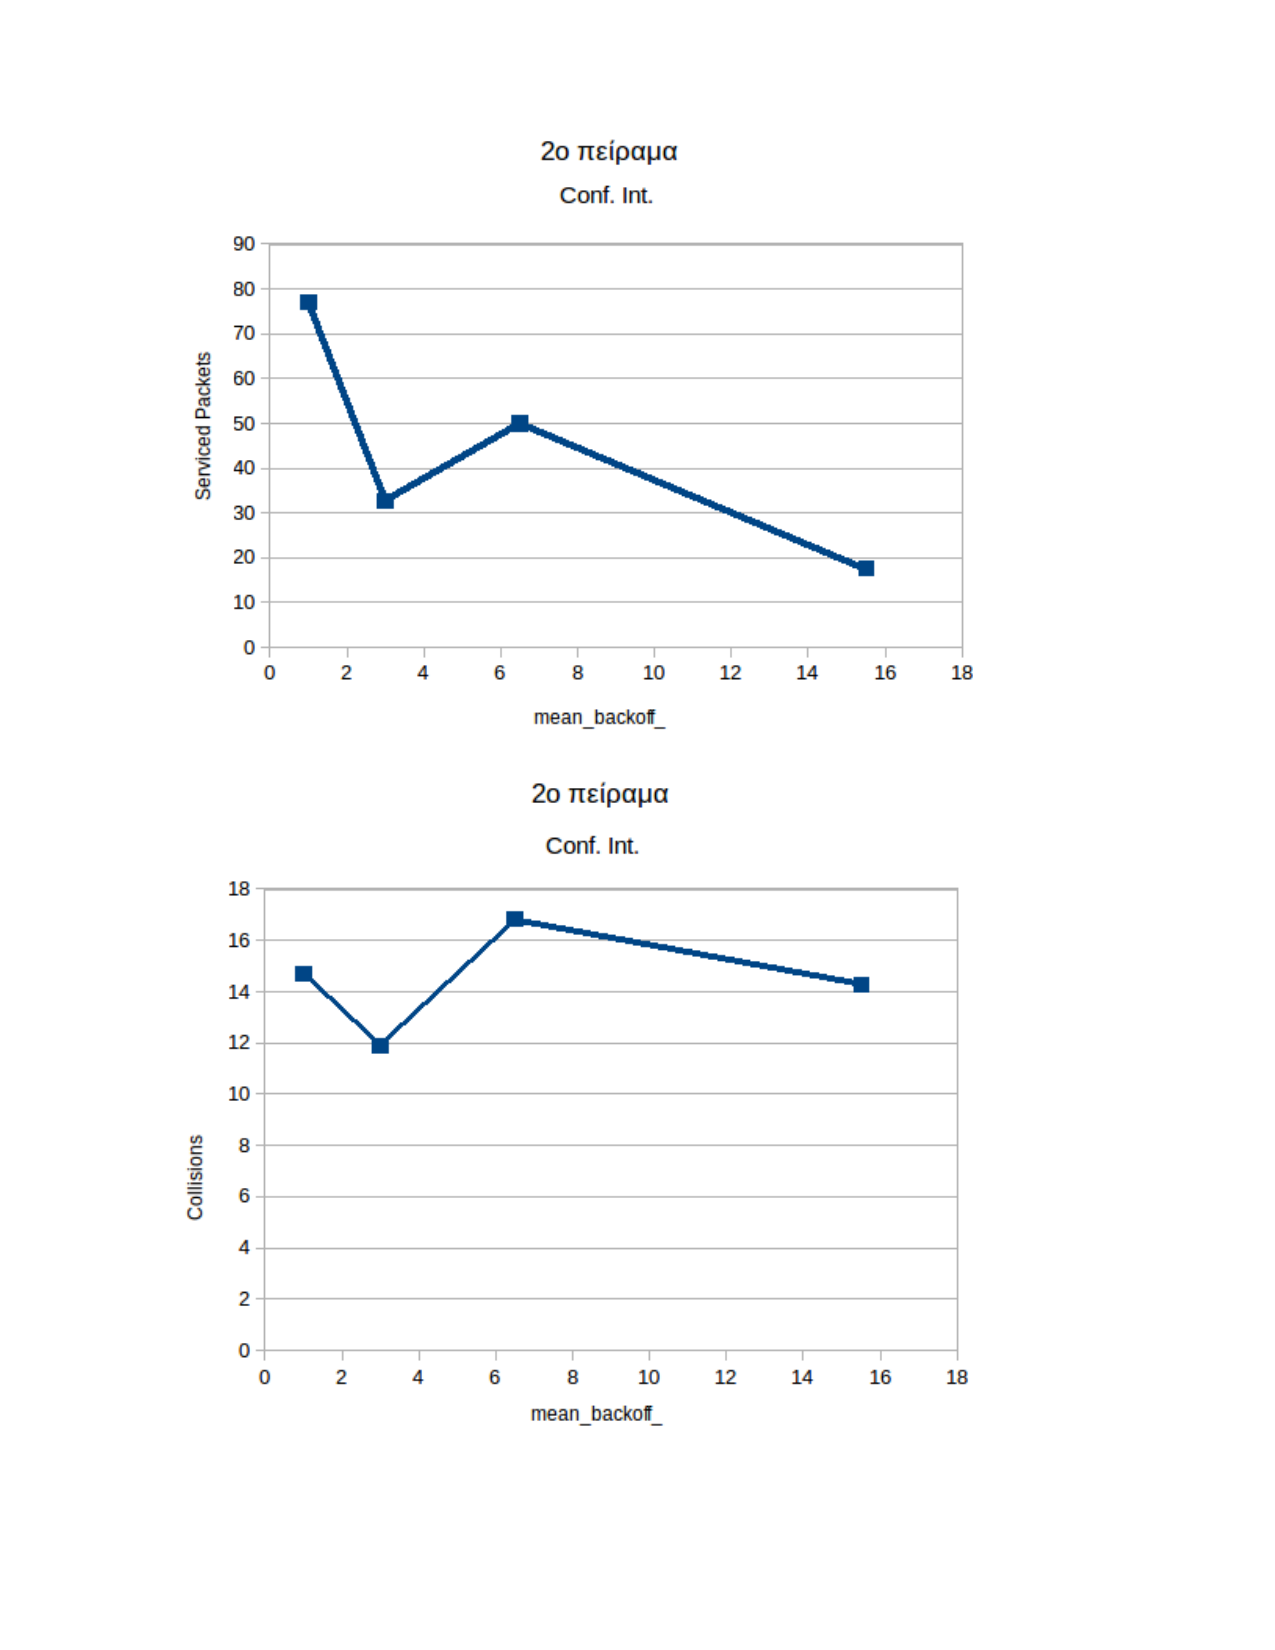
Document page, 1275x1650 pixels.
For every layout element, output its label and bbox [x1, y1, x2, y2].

picture [541, 826, 643, 867]
picture [228, 877, 978, 1389]
picture [531, 700, 669, 734]
picture [527, 772, 673, 819]
picture [233, 232, 973, 686]
picture [178, 1132, 212, 1224]
picture [528, 1397, 666, 1431]
picture [536, 129, 683, 216]
picture [186, 350, 220, 504]
